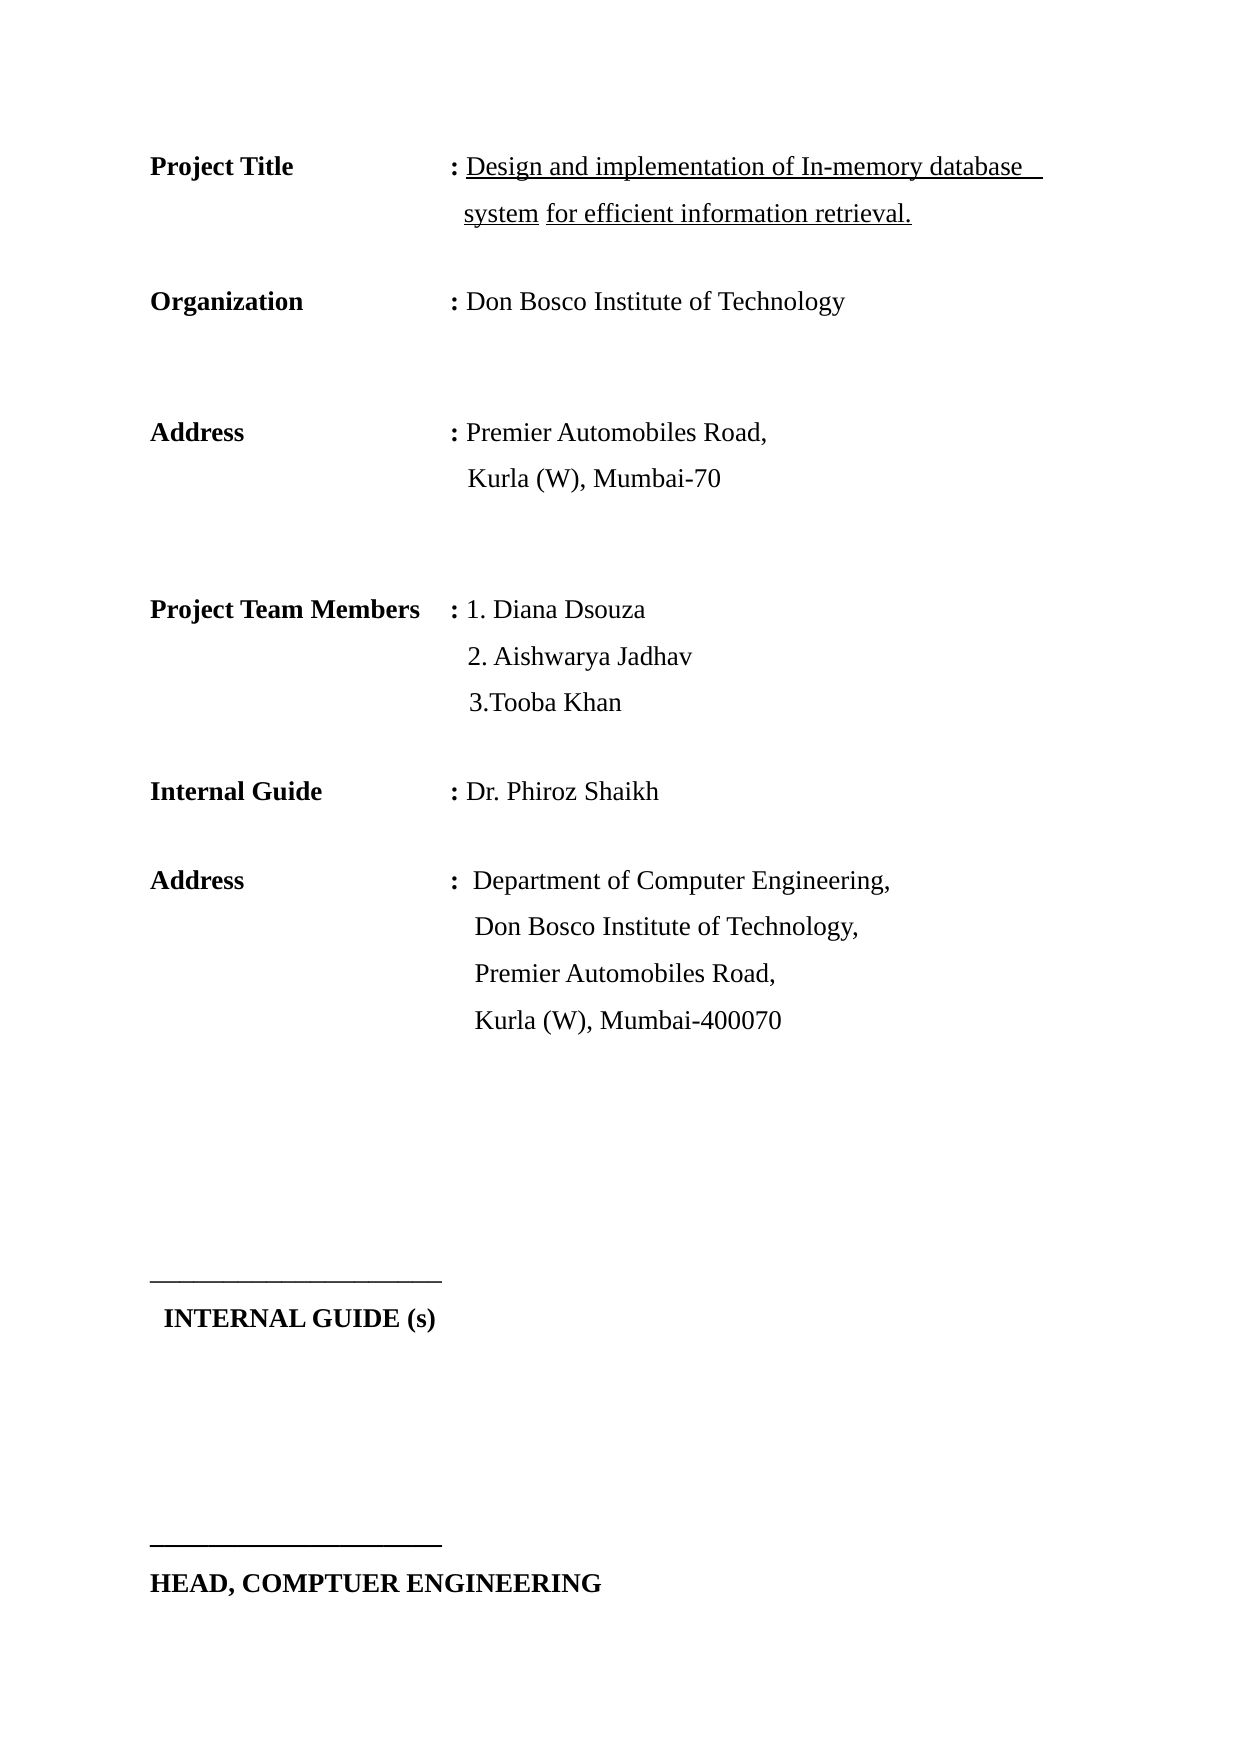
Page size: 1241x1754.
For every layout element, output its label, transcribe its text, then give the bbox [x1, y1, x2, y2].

text Project Team Members : 1. Diana Dsouza [150, 593, 1090, 624]
text Don Bosco Institute of Technology, [150, 911, 1090, 942]
text ____________________ [150, 1517, 1090, 1550]
text Project Title : Design and implementation of In-memory database [150, 150, 1090, 181]
text Kurla (W), Mumbai-400070 [150, 1004, 1090, 1035]
text Address : Department of Computer Engineering, [150, 864, 1090, 895]
text 3.Tooba Khan [150, 687, 1090, 718]
text Organization : Don Bosco Institute of Technology [150, 285, 1090, 316]
text Internal Guide : Dr. Phiroz Shaikh [150, 775, 1090, 806]
text Kurla (W), Mumbai-70 [150, 463, 1090, 494]
text ____________________ [150, 1252, 1090, 1285]
text 2. Aishwarya Jadhav [150, 640, 1090, 671]
text system for efficient information retrieval. [150, 197, 1090, 228]
text Address : Premier Automobiles Road, [150, 416, 1090, 447]
text Premier Automobiles Road, [150, 957, 1090, 988]
text INTERNAL GUIDE (s) [150, 1302, 1090, 1333]
text HEAD, COMPTUER ENGINEERING [150, 1567, 1090, 1598]
